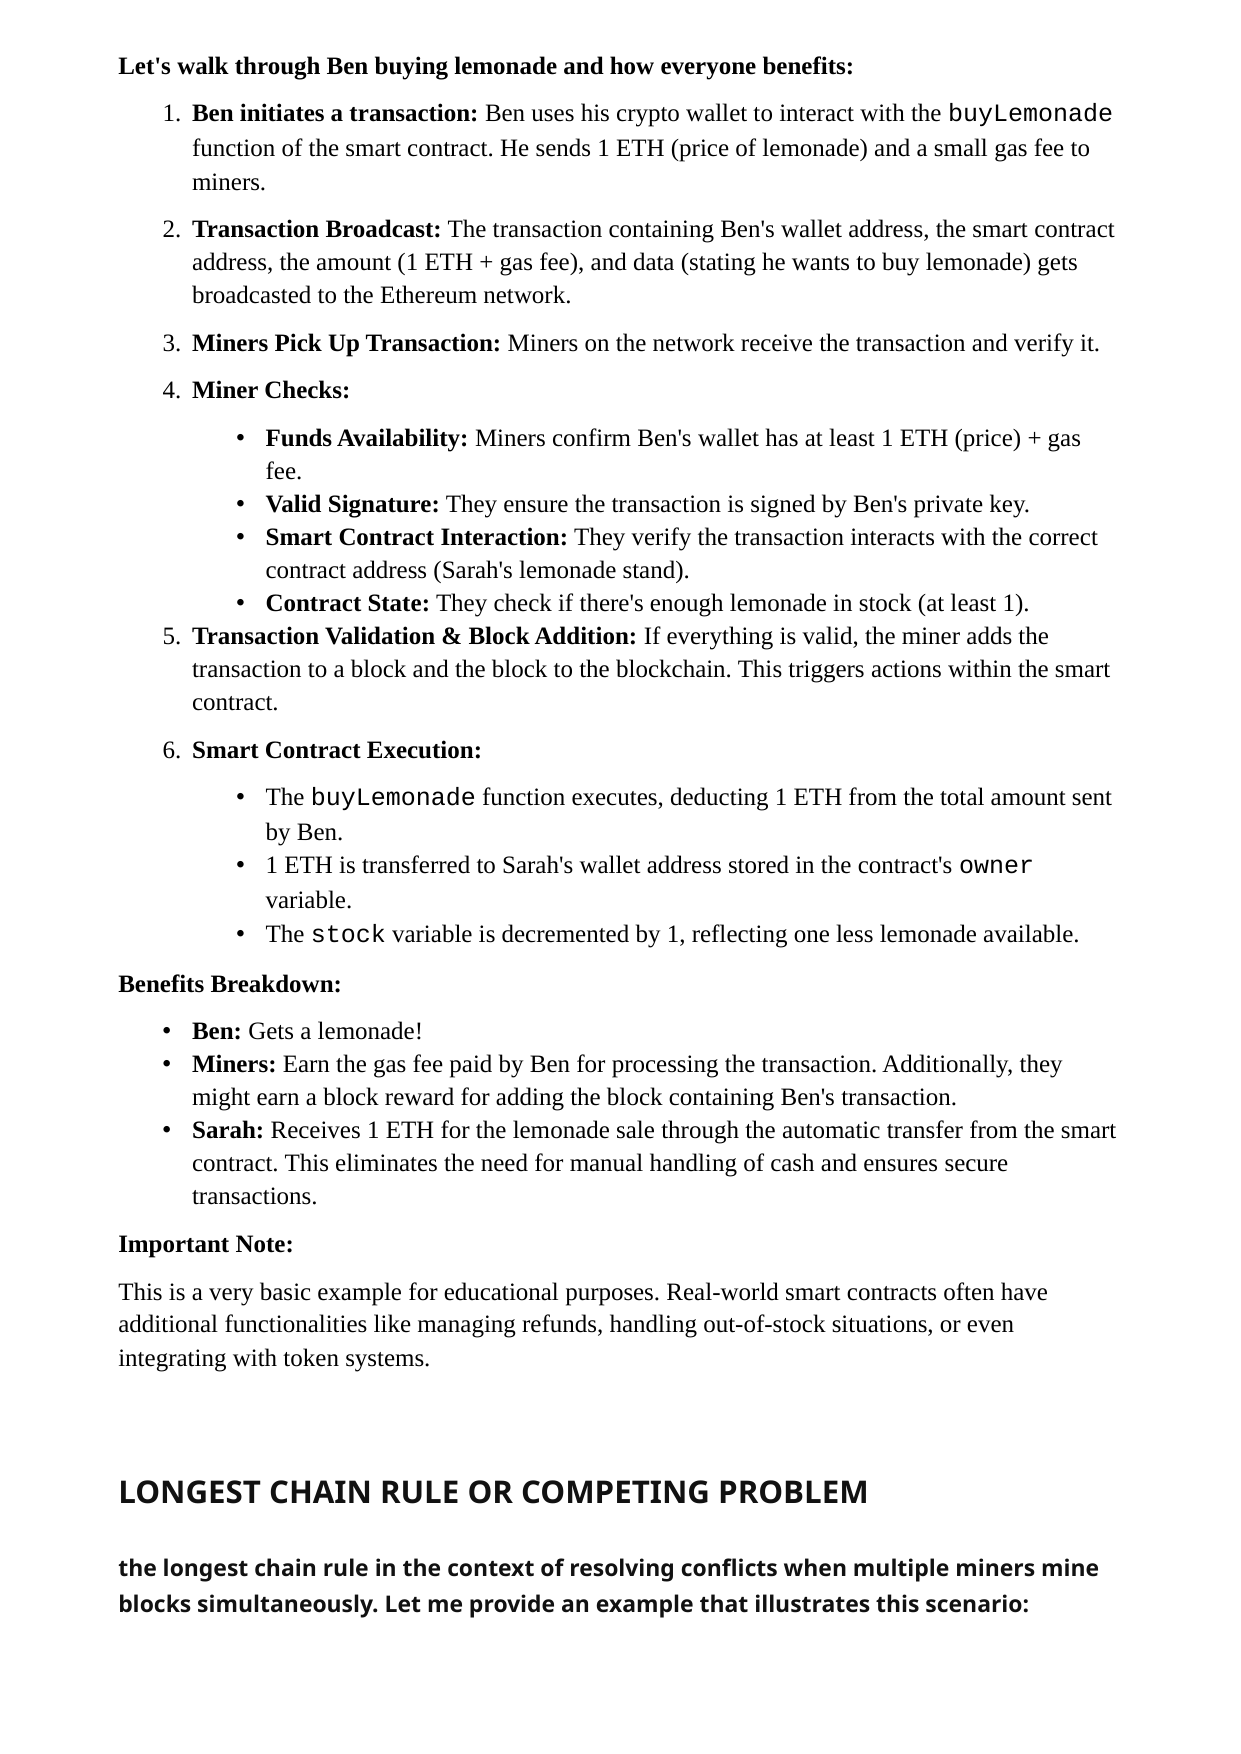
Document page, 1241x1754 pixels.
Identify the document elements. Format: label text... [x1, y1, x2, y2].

list Ben: Gets a lemonade! [162, 1016, 1122, 1045]
list Valid Signature: They ensure the transaction is signed by Ben's private key. [236, 489, 1122, 518]
list Miner Checks: [162, 375, 1122, 404]
list Smart Contract Execution: [162, 735, 1122, 763]
list Contract State: They check if there's enough lemonade in stock (at least 1). [236, 588, 1122, 617]
list Ben initiates a transaction: Ben uses his crypto wallet to interact with the buyLemonade function of the smart contract. He sends 1 ETH (price of lemonade) and a small gas fee to miners. [162, 98, 1122, 195]
list Sarah: Receives 1 ETH for the lemonade sale through the automatic transfer from the smart contract. This eliminates the need for manual handling of cash and ensures secure transactions. [162, 1115, 1122, 1210]
list Transaction Broadcast: The transaction containing Ben's wallet address, the smart contract address, the amount (1 ETH + gas fee), and data (stating he wants to buy lemonade) gets broadcasted to the Ethereum network. [162, 214, 1122, 309]
list Smart Contract Interaction: They verify the transaction interacts with the correct contract address (Sarah's lemonade stand). [236, 522, 1122, 584]
text LONGEST CHAIN RULE OR COMPETING PROBLEM [118, 1469, 1122, 1512]
list The stock variable is decremented by 1, reflecting one less lemonade available. [236, 919, 1122, 949]
list The buyLemonade function executes, deducting 1 ETH from the total amount sent by Ben. [236, 782, 1122, 846]
text This is a very basic example for educational purposes. Real-world smart contracts often have additional functionalities like managing refunds, handling out-of-stock situations, or even integrating with token systems. [118, 1277, 1122, 1371]
text Important Note: [118, 1229, 1122, 1258]
text Let's walk through Ben buying lemonade and how everyone benefits: [118, 51, 1122, 79]
list Transaction Validation & Block Addition: If everything is valid, the miner adds the transaction to a block and the block to the blockchain. This triggers actions within the smart contract. [162, 621, 1122, 716]
text Benefits Breakdown: [118, 969, 1122, 997]
list Miners: Earn the gas fee paid by Ben for processing the transaction. Additionally, they might earn a block reward for adding the block containing Ben's transaction. [162, 1049, 1122, 1111]
list Funds Availability: Miners confirm Ben's wallet has at least 1 ETH (price) + gas fee. [236, 423, 1122, 485]
text the longest chain rule in the context of resolving conflicts when multiple miners mine blocks simultaneously. Let me provide an example that illustrates this scenario: [118, 1552, 1122, 1619]
list Miners Pick Up Transaction: Miners on the network receive the transaction and verify it. [162, 328, 1122, 357]
list 1 ETH is transferred to Sarah's wallet address stored in the contract's owner variable. [236, 851, 1122, 914]
